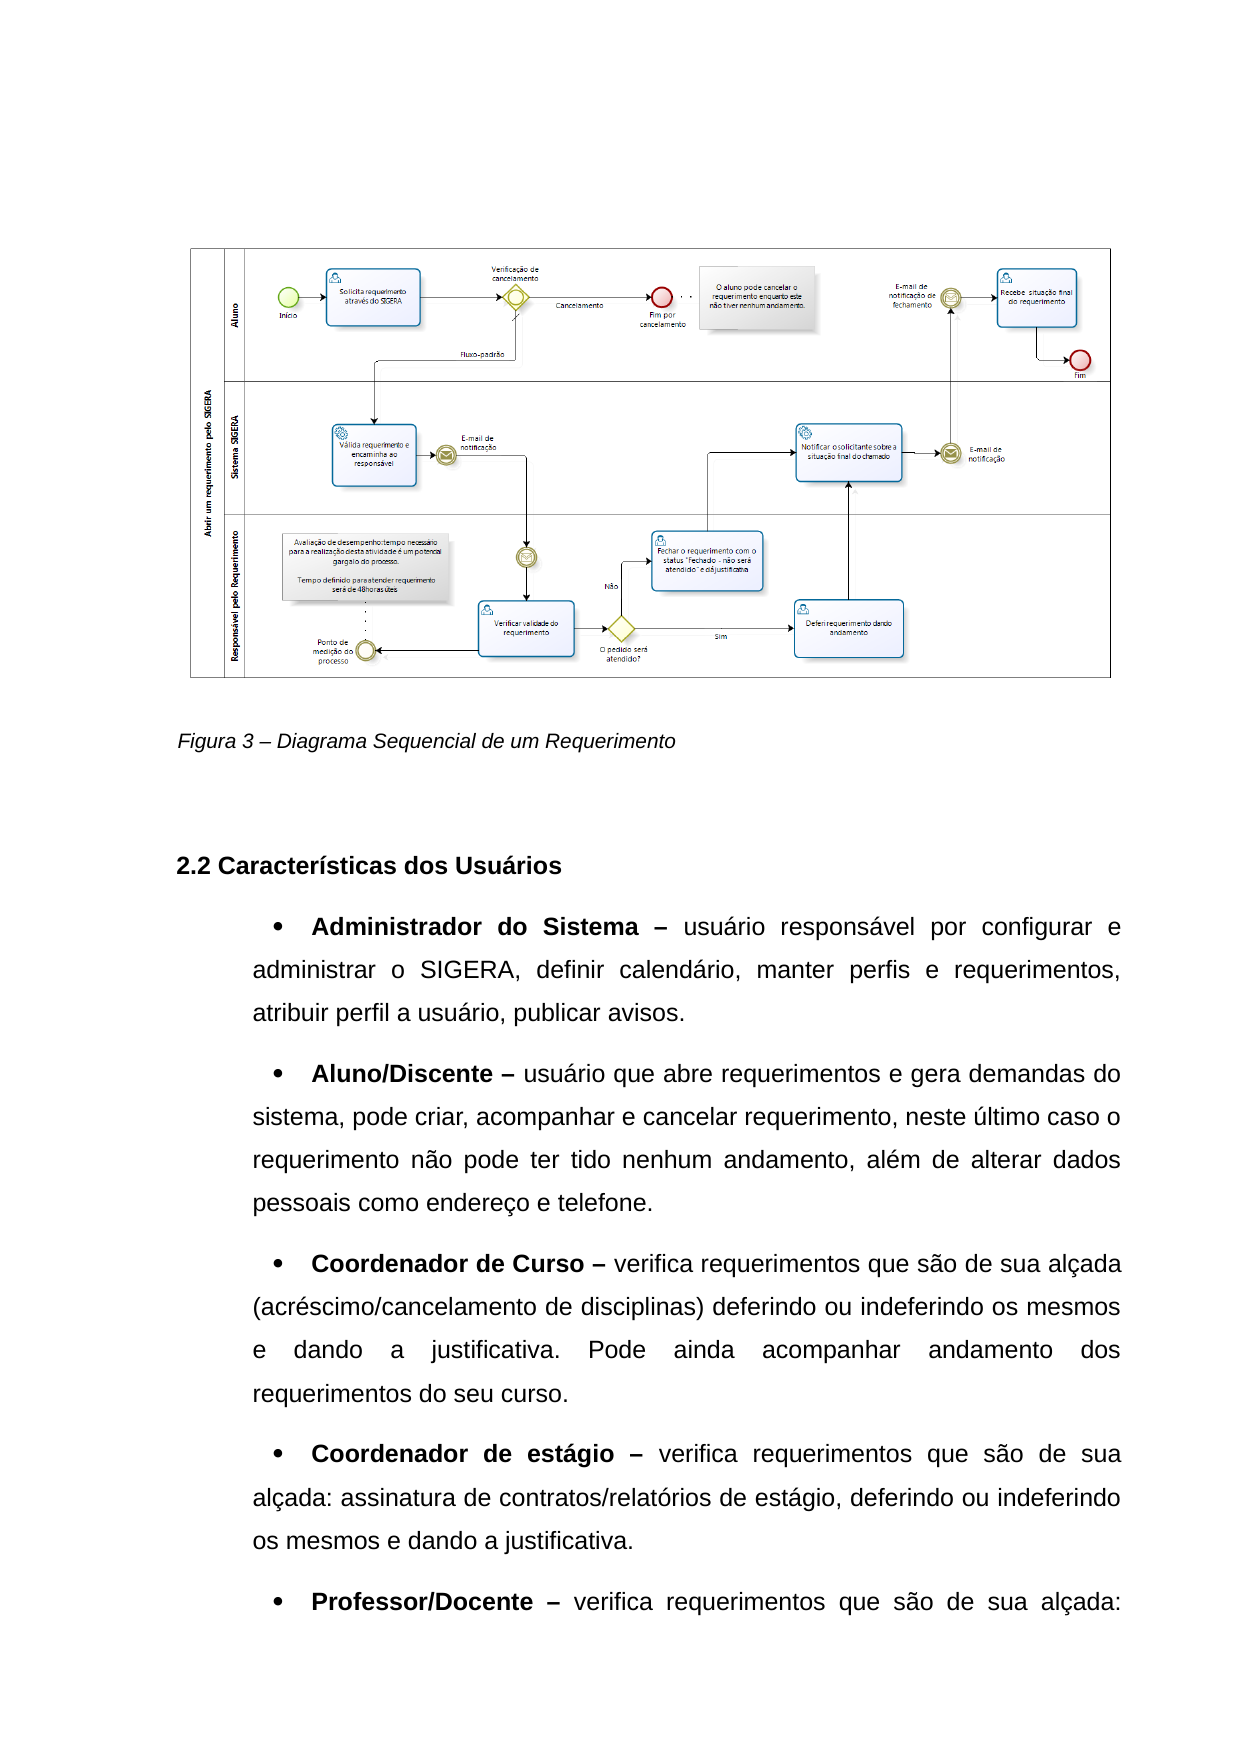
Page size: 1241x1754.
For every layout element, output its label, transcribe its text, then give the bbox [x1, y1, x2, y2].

list Coordenador de Curso – verifica requerimentos que são de sua alçada (acréscimo/cancelamento de disciplinas) deferindo ou indeferindo os mesmos e dando a justificativa. Pode ainda acompanhar andamento dos requerimentos do seu curso. [215, 1249, 1122, 1407]
list Coordenador de estágio – verifica requerimentos que são de sua alçada: assinatura de contratos/relatórios de estágio, deferindo ou indeferindo os mesmos e dando a justificativa. [215, 1439, 1122, 1554]
list Aluno/Discente – usuário que abre requerimentos e gera demandas do sistema, pode criar, acompanhar e cancelar requerimento, neste último caso o requerimento não pode ter tido nenhum andamento, além de alterar dados pessoais como endereço e telefone. [215, 1059, 1122, 1217]
picture [177, 235, 1123, 717]
text Figura 3 – Diagrama Sequencial de um Requerimento [177, 717, 1122, 753]
list Administrador do Sistema – usuário responsável por configurar e administrar o SIGERA, definir calendário, manter perfis e requerimentos, atribuir perfil a usuário, publicar avisos. [215, 912, 1122, 1027]
list Professor/Docente – verifica requerimentos que são de sua alçada: [215, 1587, 1122, 1616]
text 2.2 Características dos Usuários [176, 851, 1122, 879]
